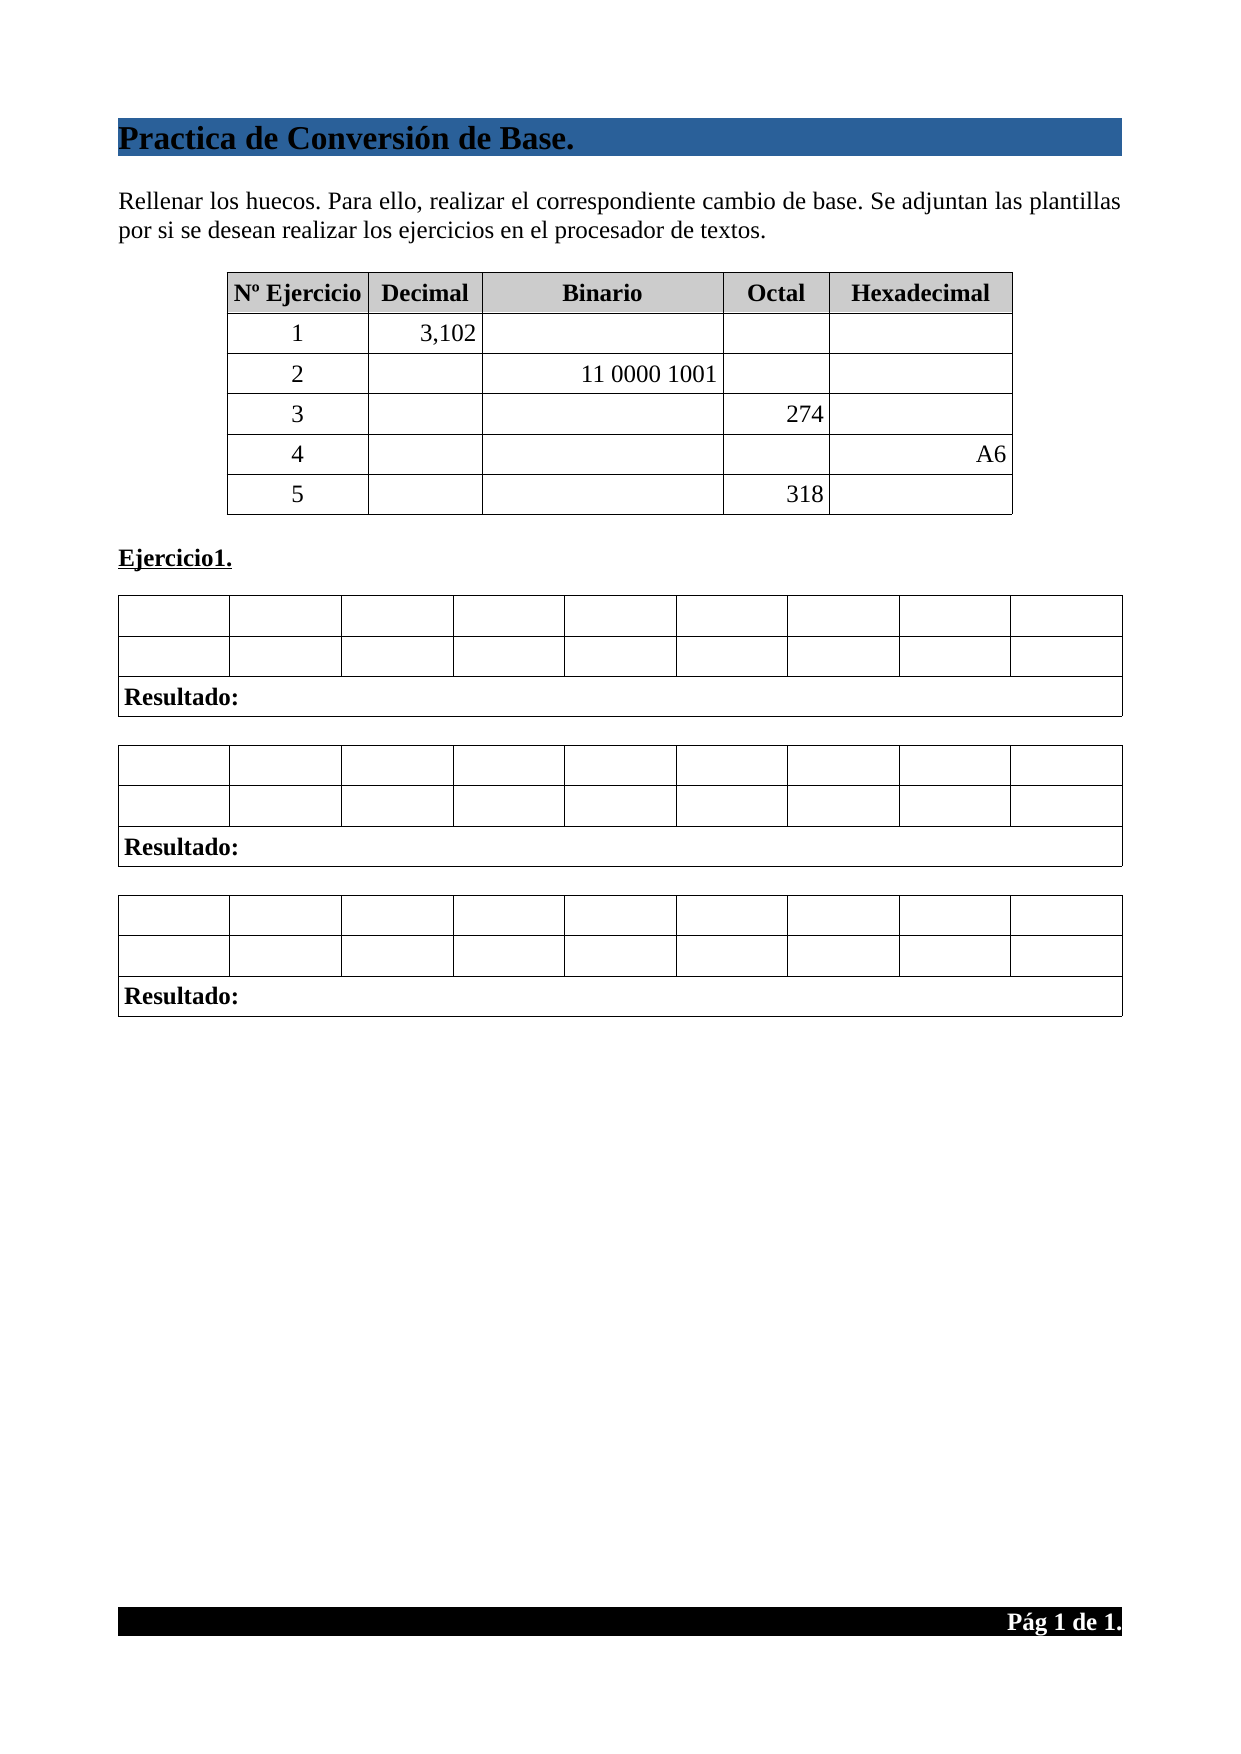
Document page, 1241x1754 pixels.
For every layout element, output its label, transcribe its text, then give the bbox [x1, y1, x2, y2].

table_header [677, 596, 787, 636]
table_cell [454, 786, 564, 826]
table_header [900, 746, 1010, 785]
table_cell [1011, 936, 1122, 976]
table_cell [483, 394, 723, 433]
table_cell [565, 786, 676, 826]
table_cell [119, 637, 229, 676]
table_cell [1011, 786, 1122, 826]
table_header [119, 896, 229, 935]
table_cell [830, 475, 1012, 514]
table_cell 3,102 [369, 314, 482, 353]
table_cell [565, 936, 676, 976]
table_header [565, 746, 676, 785]
table_header [677, 896, 787, 935]
table_cell [483, 314, 723, 353]
table_cell 5 [228, 475, 368, 514]
table_header [788, 896, 899, 935]
table_header [119, 596, 229, 636]
table_cell 4 [228, 435, 368, 474]
table_header [454, 896, 564, 935]
table_cell [342, 637, 453, 676]
table_cell 2 [228, 354, 368, 393]
table_header [1011, 596, 1122, 636]
table_header Nº Ejercicio [228, 273, 368, 312]
table_cell [230, 936, 341, 976]
table_cell Resultado: [119, 977, 1122, 1016]
table_cell [342, 786, 453, 826]
table_cell [369, 394, 482, 433]
table_header [454, 596, 564, 636]
table_cell [342, 936, 453, 976]
table_header Decimal [369, 273, 482, 312]
table_header [565, 896, 676, 935]
table_cell [830, 394, 1012, 433]
table_cell [119, 936, 229, 976]
table_cell A6 [830, 435, 1012, 474]
table_cell [724, 314, 829, 353]
table_header [230, 596, 341, 636]
table_cell Resultado: [119, 677, 1122, 716]
table_header Binario [483, 273, 723, 312]
table_header [900, 596, 1010, 636]
table_cell [830, 314, 1012, 353]
table_cell [483, 475, 723, 514]
table_cell [677, 786, 787, 826]
table_cell [230, 786, 341, 826]
table_cell [369, 354, 482, 393]
table_header [788, 746, 899, 785]
table_cell [900, 936, 1010, 976]
table_header [119, 746, 229, 785]
table_cell [1011, 637, 1122, 676]
table_header [342, 746, 453, 785]
table_cell [483, 435, 723, 474]
table_cell 11 0000 1001 [483, 354, 723, 393]
table_cell [369, 475, 482, 514]
table_cell [724, 354, 829, 393]
table_header [677, 746, 787, 785]
table_header [342, 596, 453, 636]
table_cell [900, 786, 1010, 826]
table_header [454, 746, 564, 785]
table_cell [788, 786, 899, 826]
table_cell 1 [228, 314, 368, 353]
table_cell 3 [228, 394, 368, 433]
table_cell [119, 786, 229, 826]
table_header Octal [724, 273, 829, 312]
table_cell [454, 637, 564, 676]
table_header [1011, 746, 1122, 785]
table_cell [900, 637, 1010, 676]
table_header [230, 746, 341, 785]
table_cell [830, 354, 1012, 393]
table_header Hexadecimal [830, 273, 1012, 312]
text Ejercicio1. [118, 543, 1122, 572]
table_cell [677, 637, 787, 676]
table_header [342, 896, 453, 935]
table_header [900, 896, 1010, 935]
table_header [565, 596, 676, 636]
table_cell 274 [724, 394, 829, 433]
table_cell [230, 637, 341, 676]
table_cell [565, 637, 676, 676]
table_header [1011, 896, 1122, 935]
text Rellenar los huecos. Para ello, realizar el correspondiente cambio de base. Se adjuntan las plantillas por si se desean realizar los ejercicios en el procesador de textos. [118, 186, 1122, 243]
table_cell [724, 435, 829, 474]
table_cell [788, 637, 899, 676]
table_cell [369, 435, 482, 474]
table_header [788, 596, 899, 636]
table_cell 318 [724, 475, 829, 514]
table_cell [677, 936, 787, 976]
table_header [230, 896, 341, 935]
table_cell [454, 936, 564, 976]
table_cell Resultado: [119, 827, 1122, 866]
table_cell [788, 936, 899, 976]
